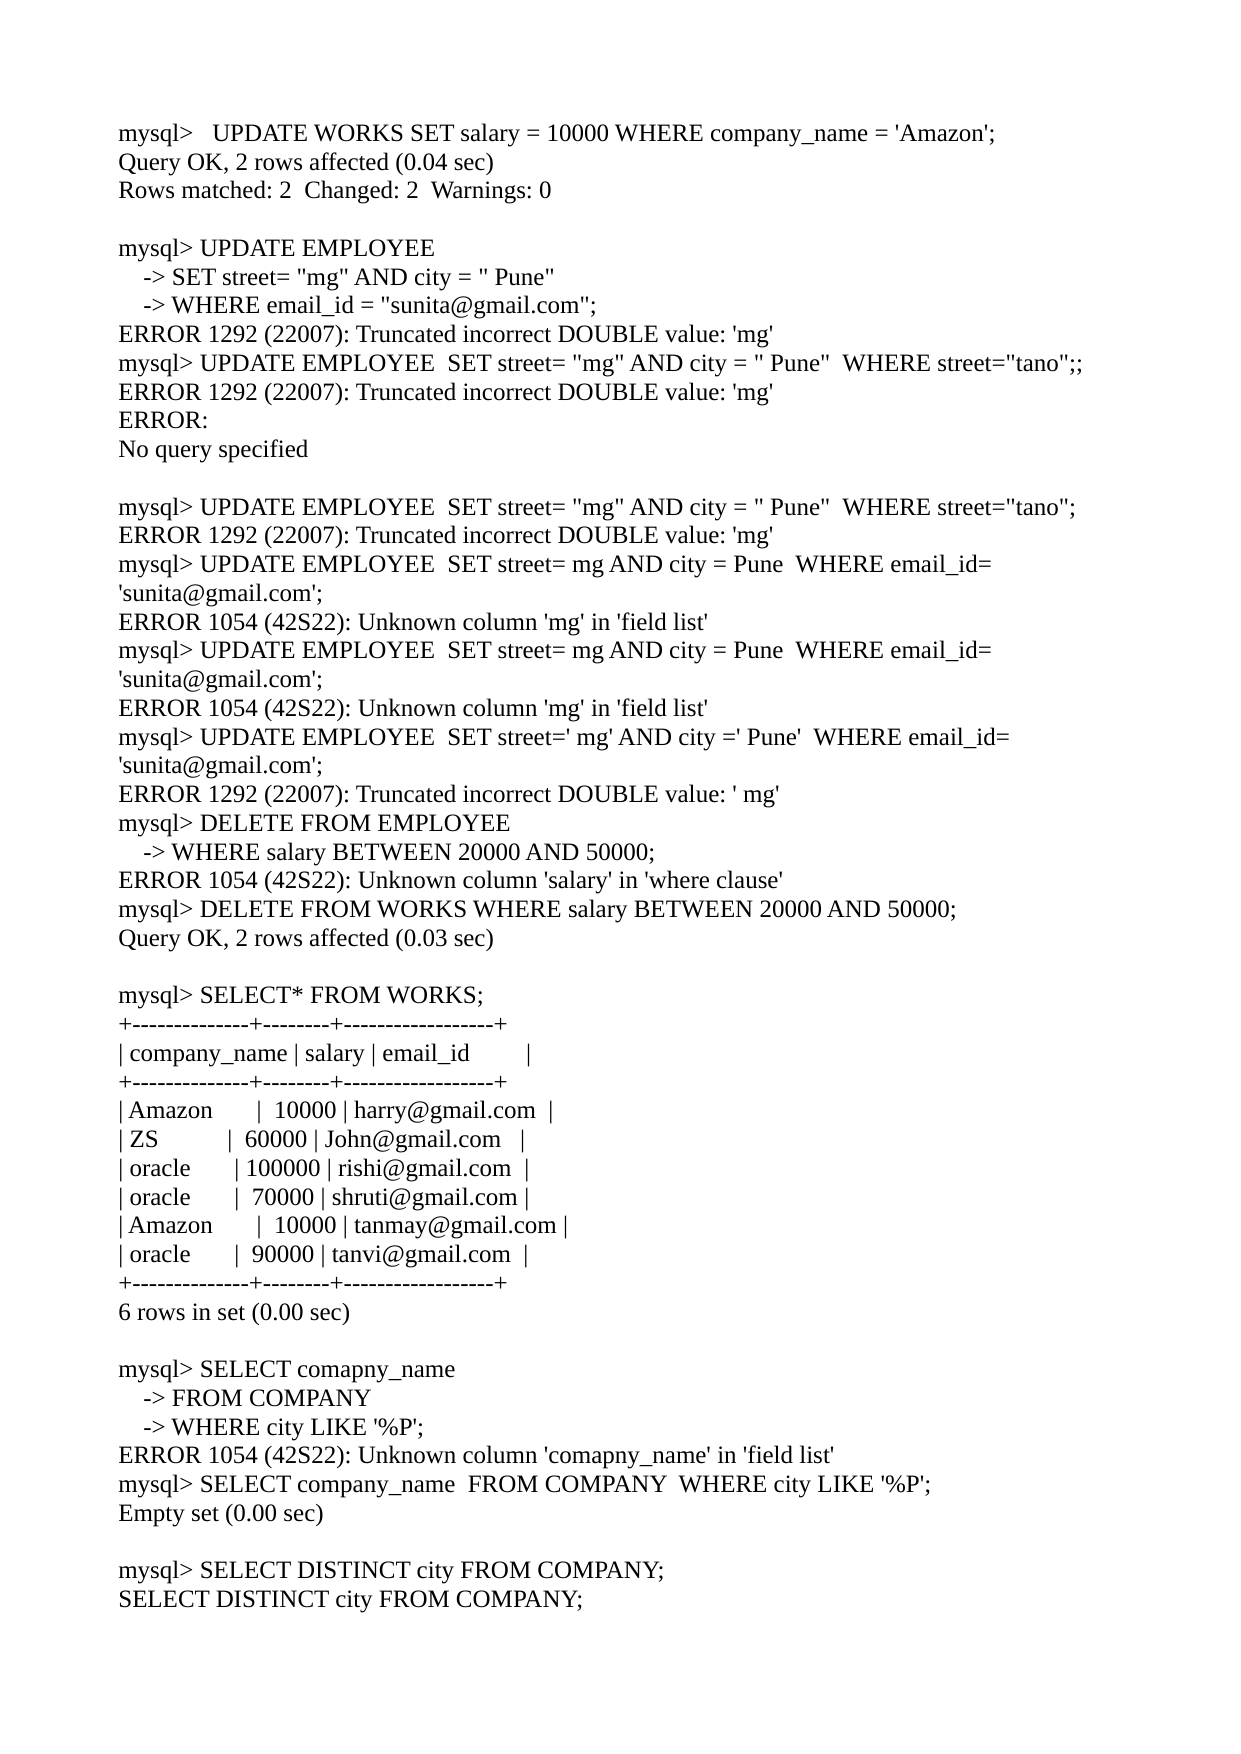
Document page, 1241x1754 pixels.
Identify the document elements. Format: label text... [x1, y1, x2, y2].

text | oracle | 70000 | shruti@gmail.com | [118, 1182, 1122, 1211]
text No query specified [118, 434, 1122, 463]
text | oracle | 100000 | rishi@gmail.com | [118, 1153, 1122, 1182]
text Empty set (0.00 sec) [118, 1498, 1122, 1527]
text +--------------+--------+------------------+ [118, 1067, 1122, 1096]
text 6 rows in set (0.00 sec) [118, 1297, 1122, 1326]
text +--------------+--------+------------------+ [118, 1009, 1122, 1038]
text Query OK, 2 rows affected (0.03 sec) [118, 923, 1122, 952]
text mysql> DELETE FROM WORKS WHERE salary BETWEEN 20000 AND 50000; [118, 894, 1122, 923]
text mysql> UPDATE EMPLOYEE SET street=' mg' AND city =' Pune' WHERE email_id= 'sunita@gmail.com'; [118, 722, 1122, 779]
text +--------------+--------+------------------+ [118, 1268, 1122, 1297]
text SELECT DISTINCT city FROM COMPANY; [118, 1584, 1122, 1613]
text Rows matched: 2 Changed: 2 Warnings: 0 [118, 176, 1122, 204]
text ERROR 1292 (22007): Truncated incorrect DOUBLE value: 'mg' [118, 377, 1122, 406]
text | Amazon | 10000 | harry@gmail.com | [118, 1096, 1122, 1124]
text ERROR 1054 (42S22): Unknown column 'mg' in 'field list' [118, 607, 1122, 636]
text | ZS | 60000 | John@gmail.com | [118, 1124, 1122, 1153]
text mysql> SELECT company_name FROM COMPANY WHERE city LIKE '%P'; [118, 1469, 1122, 1498]
text -> FROM COMPANY [118, 1383, 1122, 1412]
text mysql> SELECT DISTINCT city FROM COMPANY; [118, 1556, 1122, 1584]
text ERROR 1292 (22007): Truncated incorrect DOUBLE value: 'mg' [118, 521, 1122, 549]
text ERROR 1054 (42S22): Unknown column 'comapny_name' in 'field list' [118, 1441, 1122, 1469]
text ERROR 1292 (22007): Truncated incorrect DOUBLE value: ' mg' [118, 779, 1122, 808]
text | oracle | 90000 | tanvi@gmail.com | [118, 1239, 1122, 1268]
text mysql> UPDATE EMPLOYEE [118, 233, 1122, 262]
text mysql> SELECT* FROM WORKS; [118, 981, 1122, 1009]
text ERROR 1054 (42S22): Unknown column 'mg' in 'field list' [118, 693, 1122, 722]
text ERROR: [118, 406, 1122, 434]
text | company_name | salary | email_id | [118, 1038, 1122, 1067]
text mysql> UPDATE EMPLOYEE SET street= "mg" AND city = " Pune" WHERE street="tano"; [118, 492, 1122, 521]
text mysql> UPDATE EMPLOYEE SET street= mg AND city = Pune WHERE email_id= 'sunita@gmail.com'; [118, 636, 1122, 693]
text | Amazon | 10000 | tanmay@gmail.com | [118, 1211, 1122, 1239]
text -> WHERE salary BETWEEN 20000 AND 50000; [118, 837, 1122, 866]
text ERROR 1292 (22007): Truncated incorrect DOUBLE value: 'mg' [118, 319, 1122, 348]
text mysql> UPDATE EMPLOYEE SET street= mg AND city = Pune WHERE email_id= 'sunita@gmail.com'; [118, 549, 1122, 607]
text mysql> DELETE FROM EMPLOYEE [118, 808, 1122, 837]
text mysql> UPDATE EMPLOYEE SET street= "mg" AND city = " Pune" WHERE street="tano";; [118, 348, 1122, 377]
text -> WHERE email_id = "sunita@gmail.com"; [118, 291, 1122, 319]
text mysql> UPDATE WORKS SET salary = 10000 WHERE company_name = 'Amazon'; [118, 118, 1122, 147]
text ERROR 1054 (42S22): Unknown column 'salary' in 'where clause' [118, 866, 1122, 894]
text -> SET street= "mg" AND city = " Pune" [118, 262, 1122, 291]
text -> WHERE city LIKE '%P'; [118, 1412, 1122, 1441]
text mysql> SELECT comapny_name [118, 1354, 1122, 1383]
text Query OK, 2 rows affected (0.04 sec) [118, 147, 1122, 176]
